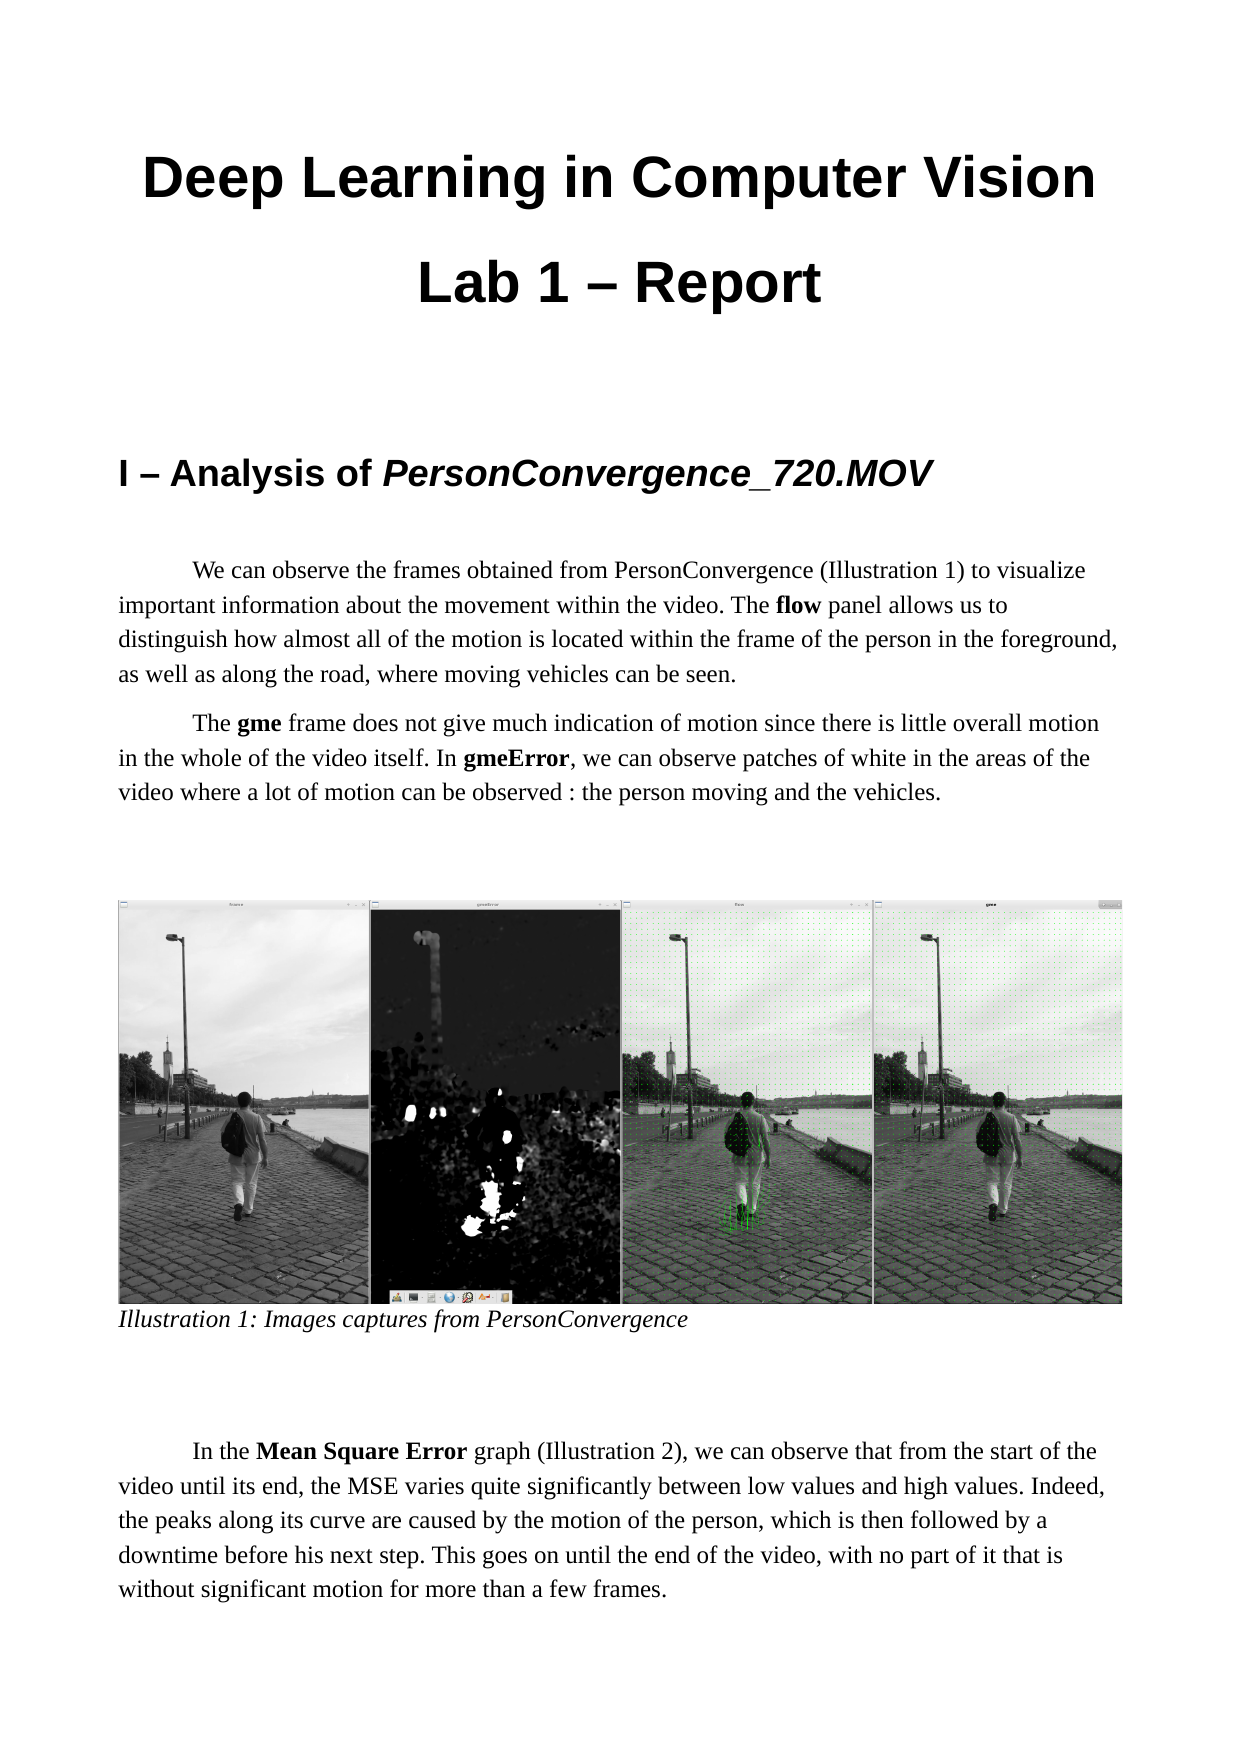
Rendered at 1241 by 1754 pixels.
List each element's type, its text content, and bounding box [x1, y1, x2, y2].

subtitle I – Analysis of PersonConvergence_720.MOV [118, 450, 1122, 494]
text The gme frame does not give much indication of motion since there is little overall motion in the whole of the video itself. In gmeError, we can observe patches of white in the areas of the video where a lot of motion can be observed : the person moving and the vehicles. [118, 708, 1122, 806]
title Deep Learning in Computer Vision [118, 143, 1122, 210]
title Lab 1 – Report [118, 248, 1122, 315]
text We can observe the frames obtained from PersonConvergence (Illustration 1) to visualize important information about the movement within the video. The flow panel allows us to distinguish how almost all of the motion is located within the frame of the person in the foreground, as well as along the road, where moving vehicles can be seen. [118, 556, 1122, 688]
picture [118, 900, 1123, 1304]
text In the Mean Square Error graph (Illustration 2), we can observe that from the start of the video until its end, the MSE varies quite significantly between low values and high values. Indeed, the peaks along its curve are caused by the motion of the person, which is then followed by a downtime before his next step. This goes on until the end of the video, with no part of it that is without significant motion for more than a few frames. [118, 1436, 1122, 1603]
text Illustration 1: Images captures from PersonConvergence [118, 1304, 1122, 1333]
